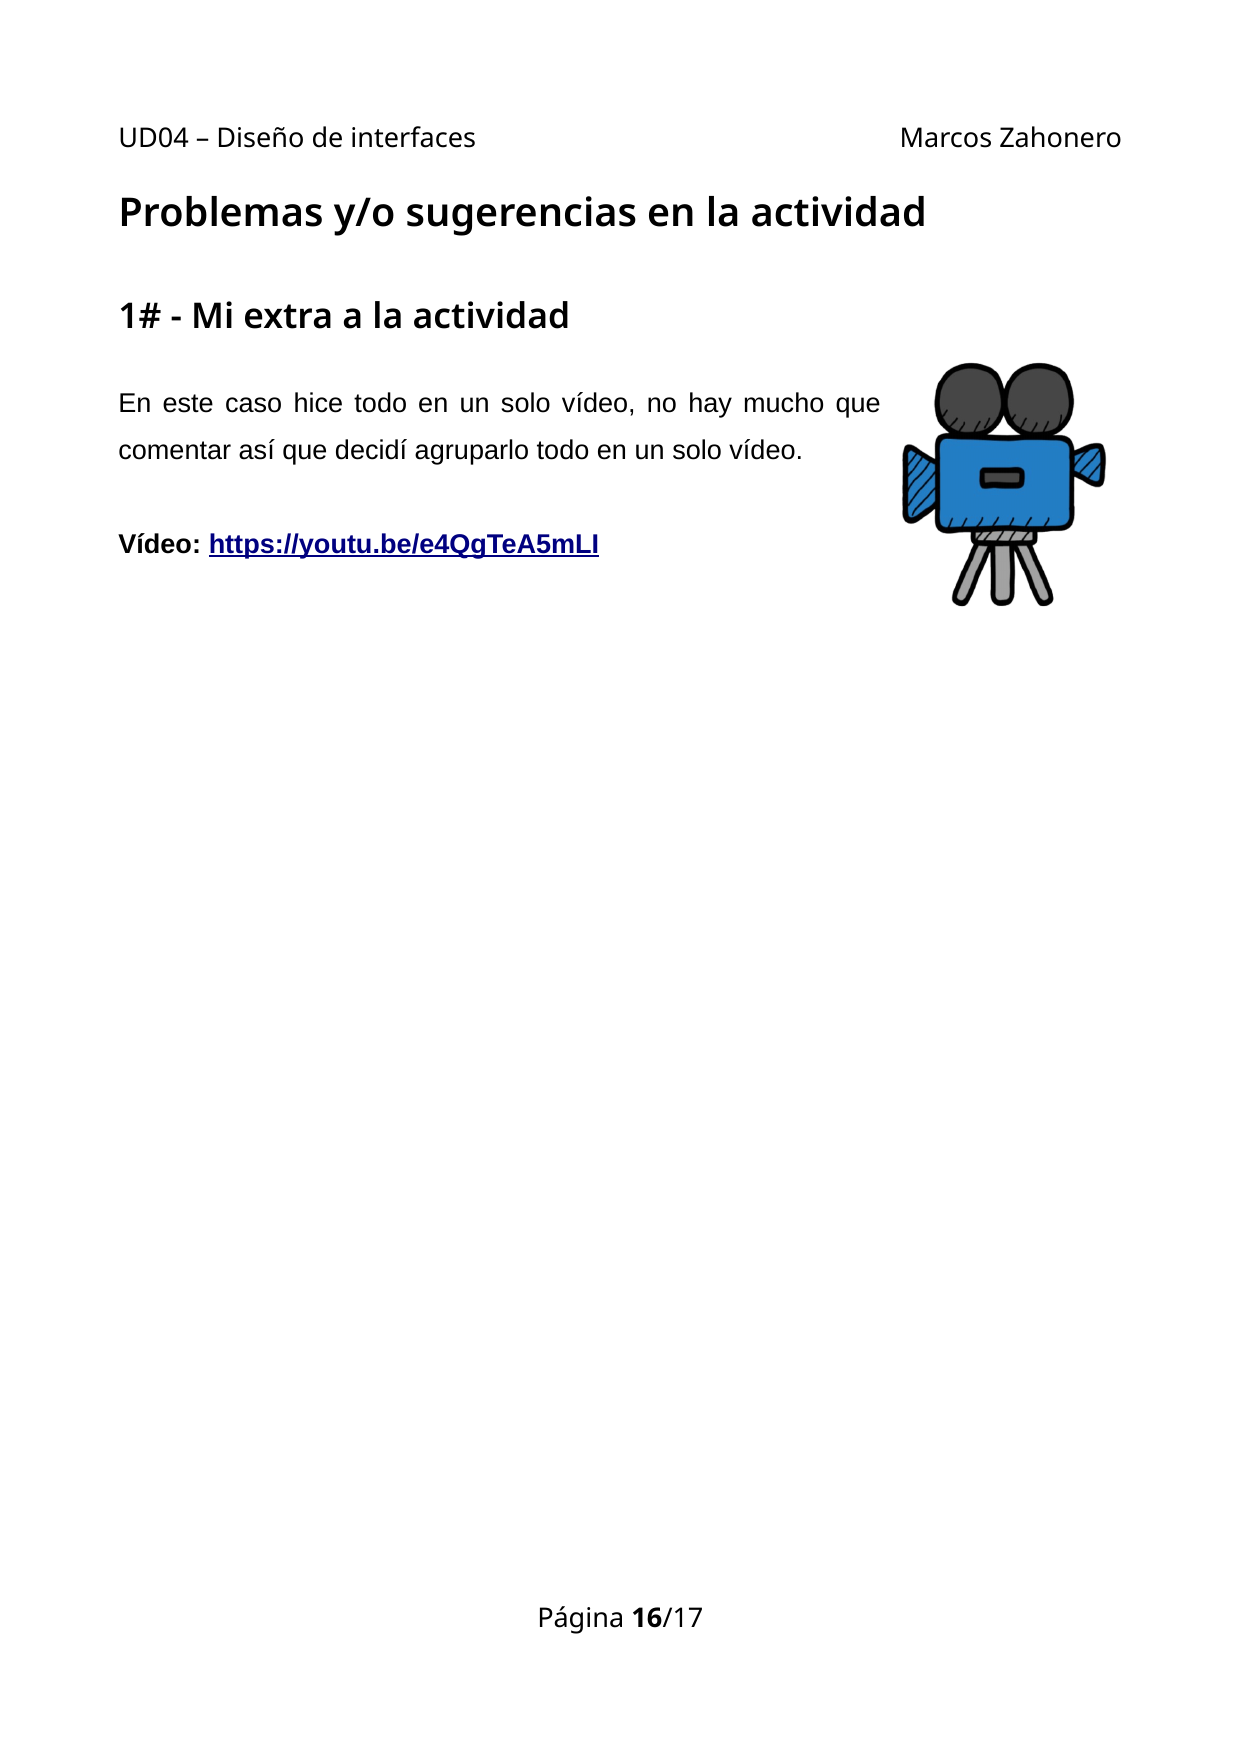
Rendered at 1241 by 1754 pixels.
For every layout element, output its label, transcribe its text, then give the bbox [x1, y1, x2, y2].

picture [881, 362, 1112, 609]
text En este caso hice todo en un solo vídeo, no hay mucho que comentar así que decidí agruparlo todo en un solo vídeo. [118, 387, 881, 465]
text Vídeo: https://youtu.be/e4QgTeA5mLI [118, 528, 881, 559]
subtitle Problemas y/o sugerencias en la actividad [118, 184, 1122, 238]
subtitle 1# - Mi extra a la actividad [118, 291, 1122, 339]
